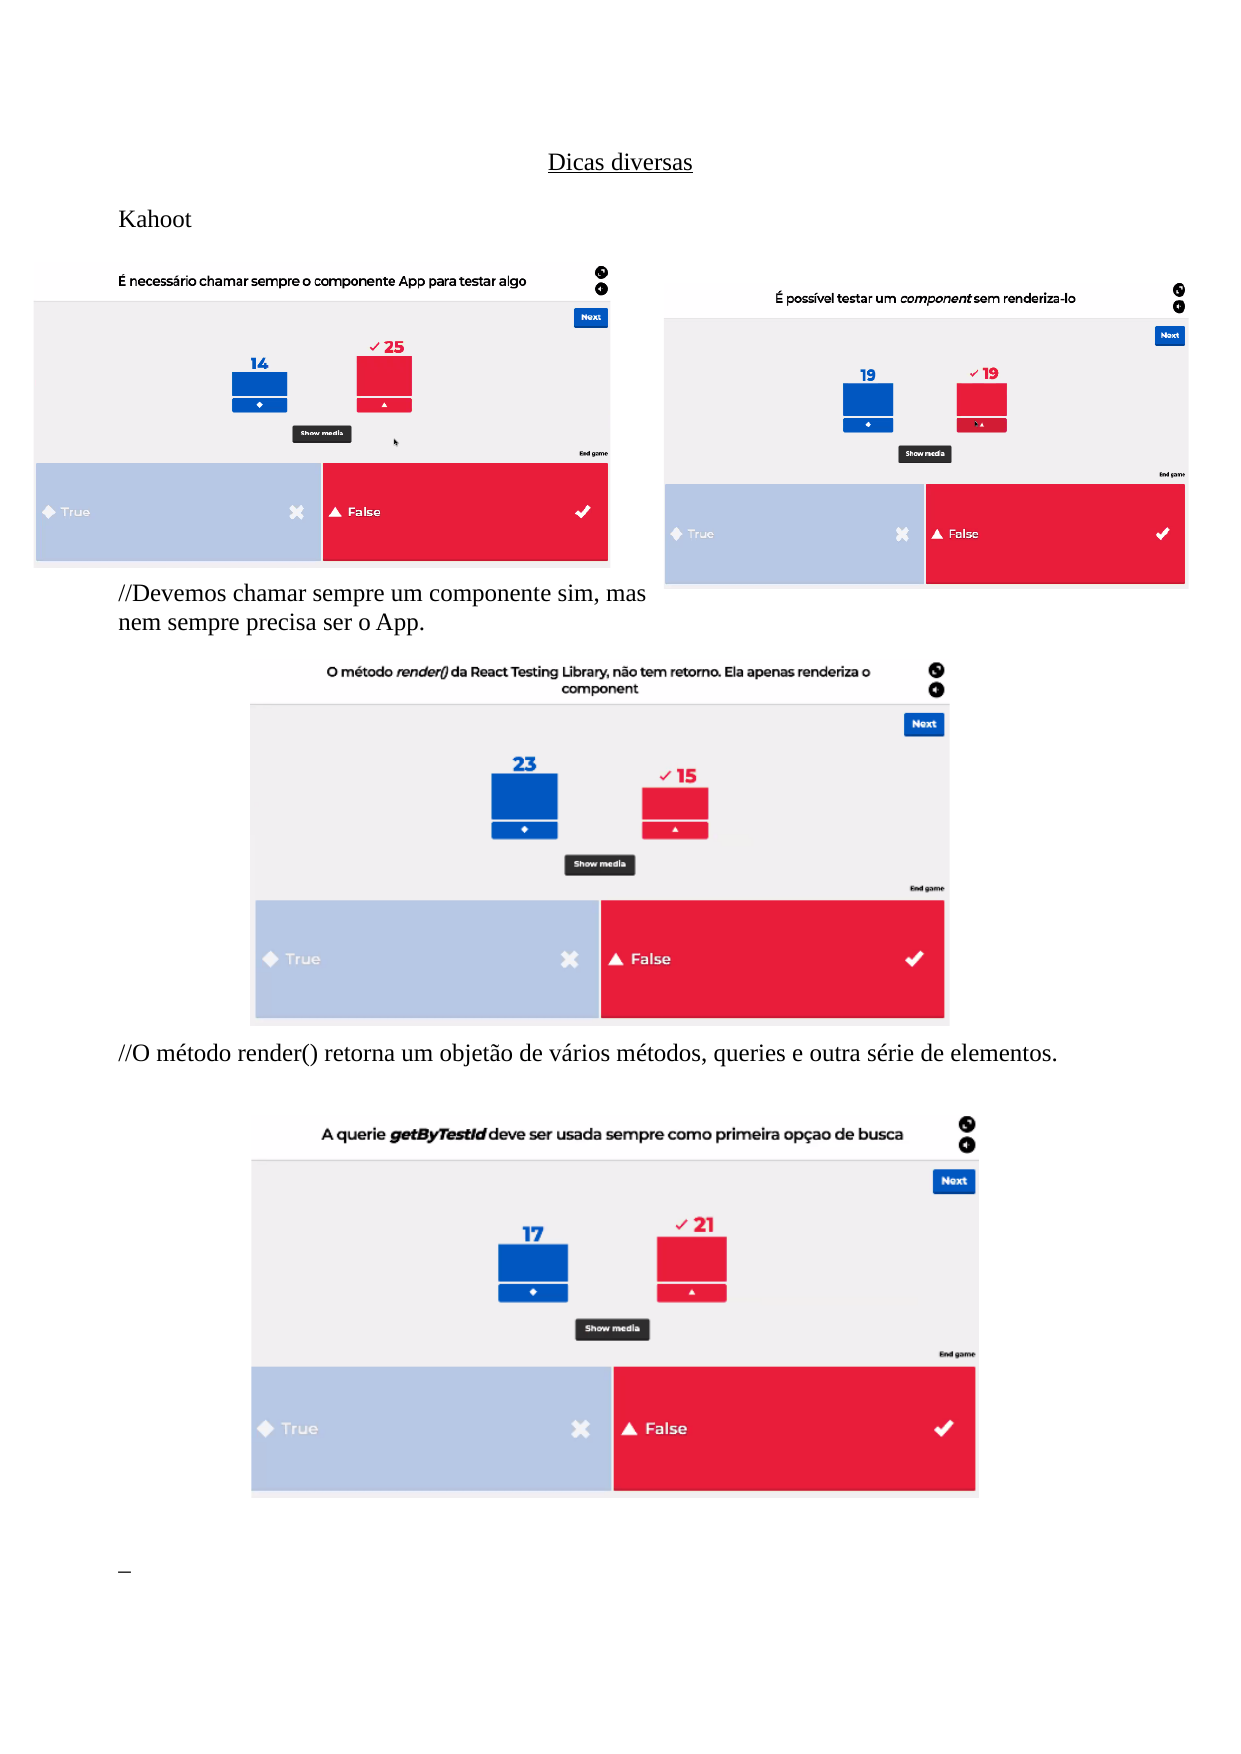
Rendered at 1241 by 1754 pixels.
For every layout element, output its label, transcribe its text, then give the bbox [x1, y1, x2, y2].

picture [251, 1115, 979, 1498]
text Dicas diversas [118, 147, 1122, 176]
picture [250, 659, 950, 1026]
picture [33, 262, 611, 568]
text //O método render() retorna um objetão de vários métodos, queries e outra série de elementos. [118, 1038, 1122, 1067]
picture [663, 283, 1189, 589]
text – [118, 1556, 1122, 1584]
text //Devemos chamar sempre um componente sim, mas nem sempre precisa ser o App. [118, 578, 1122, 636]
text Kahoot [118, 204, 1122, 233]
